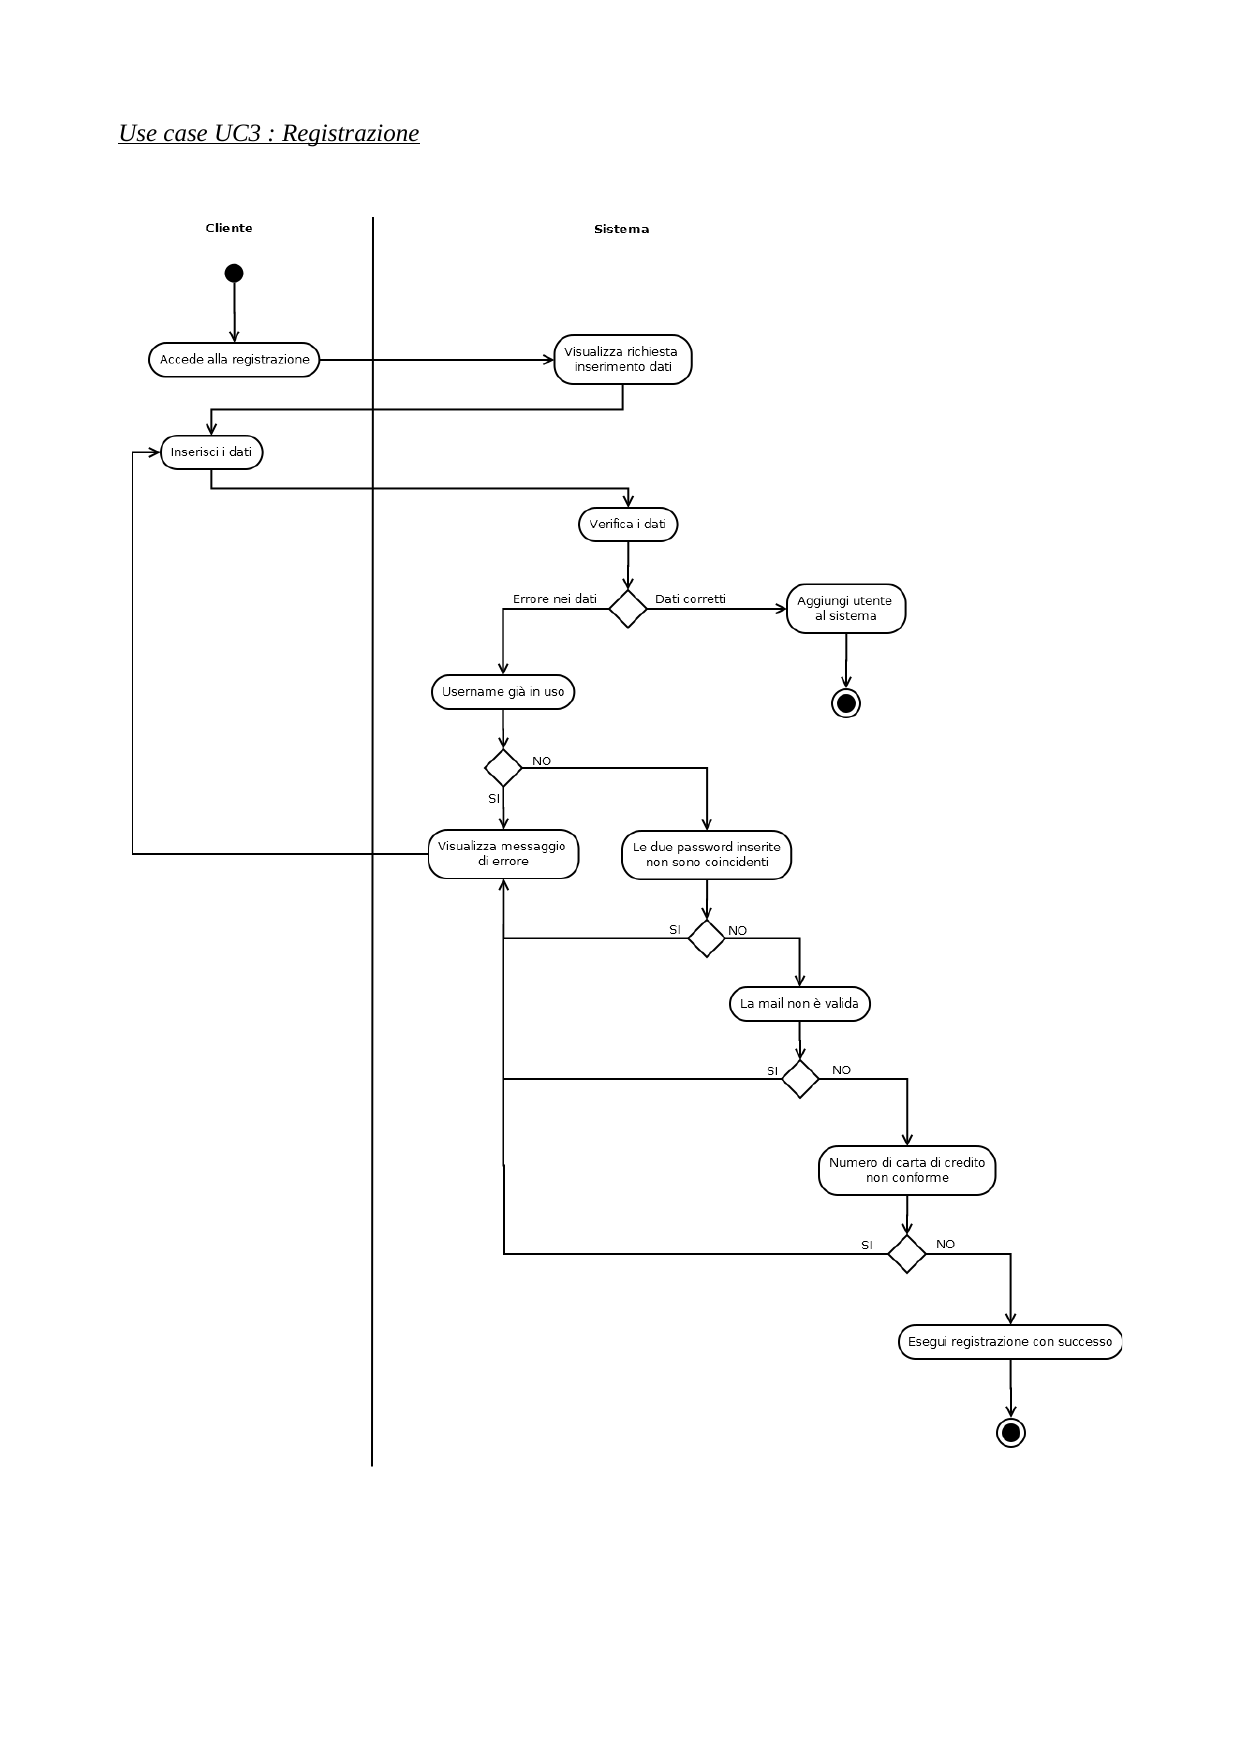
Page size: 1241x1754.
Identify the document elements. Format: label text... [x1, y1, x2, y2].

picture [118, 216, 1123, 1467]
text Use case UC3 : Registrazione [118, 118, 1122, 147]
